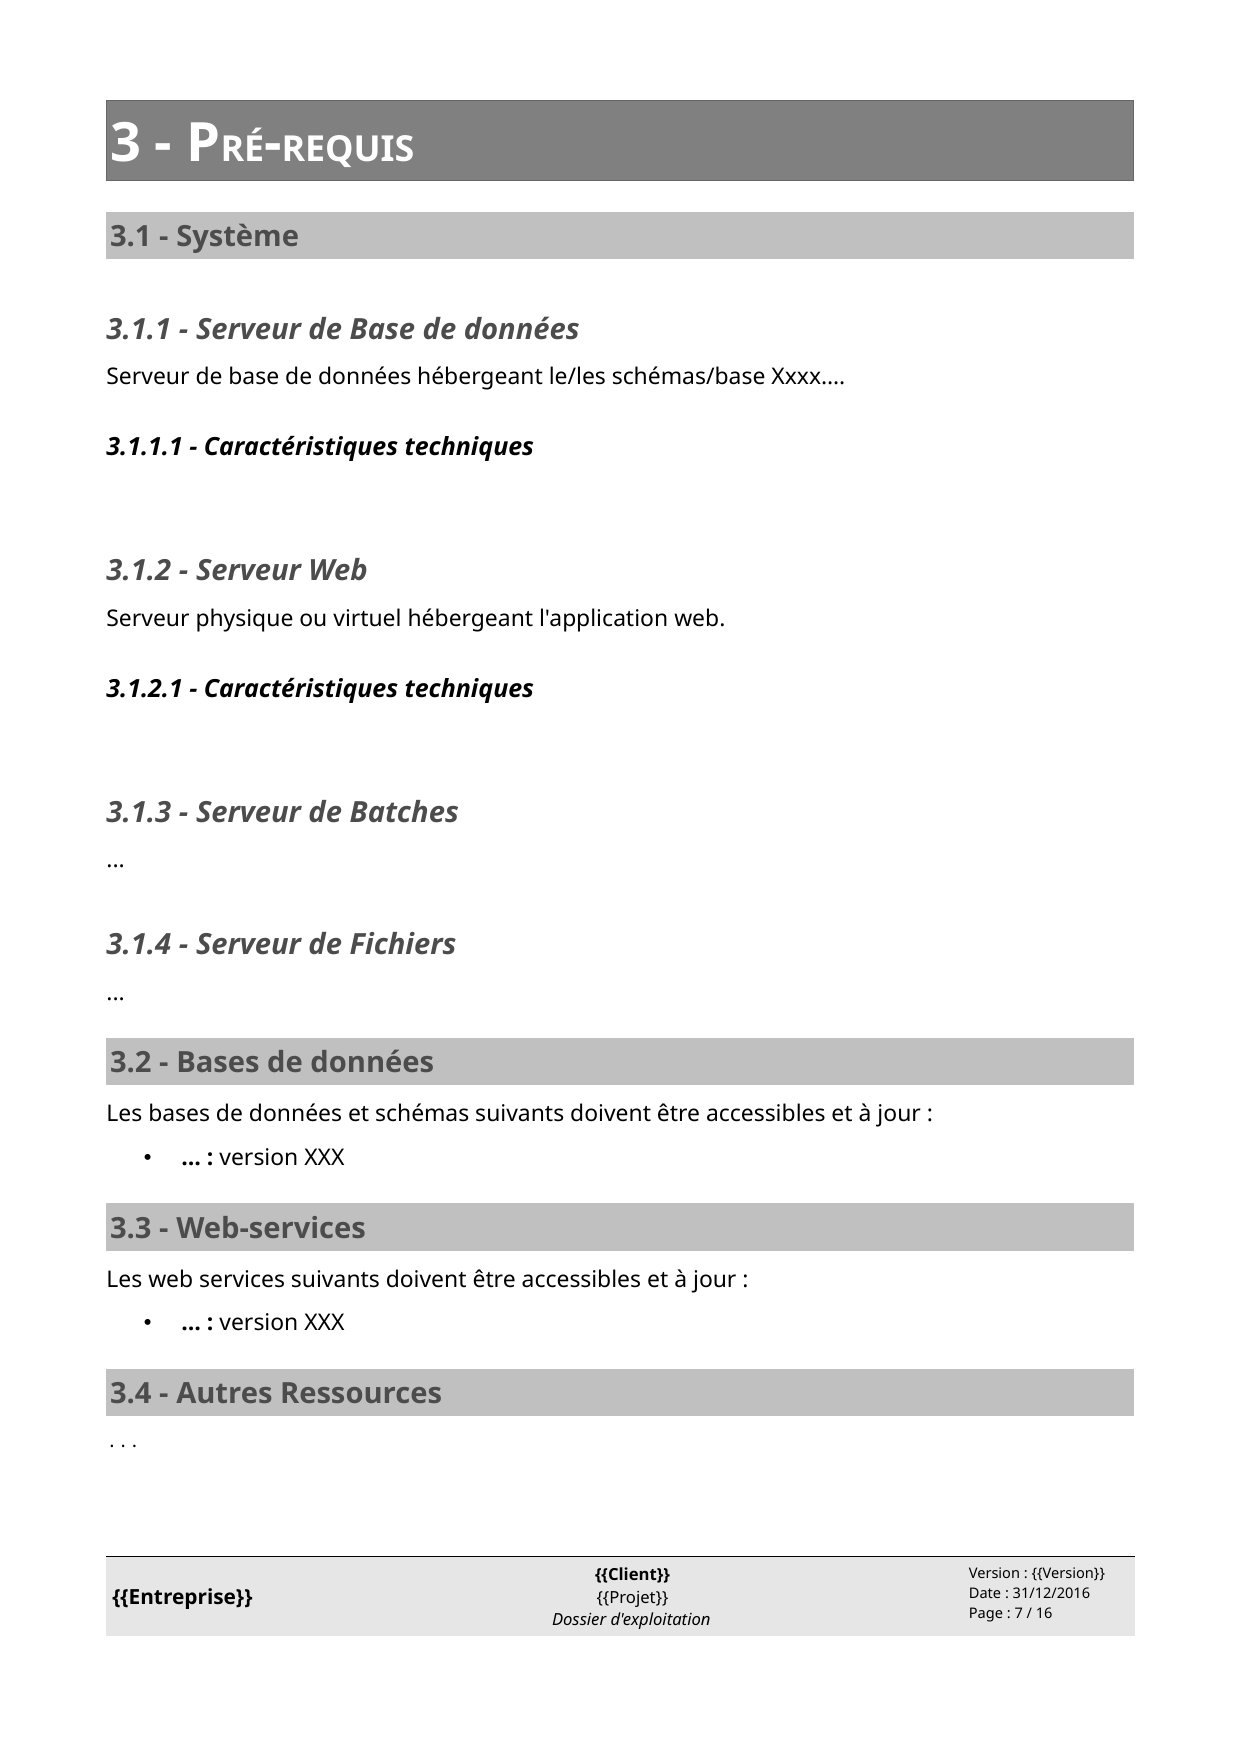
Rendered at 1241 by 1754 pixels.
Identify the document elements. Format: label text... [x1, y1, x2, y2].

text ... [106, 843, 1134, 874]
subtitle Pré-requis [107, 101, 1133, 180]
text ... [106, 976, 1134, 1007]
subtitle Autres Ressources [107, 1370, 1133, 1415]
text Les bases de données et schémas suivants doivent être accessibles et à jour : [106, 1097, 1134, 1128]
subtitle Caractéristiques techniques [106, 670, 1134, 704]
subtitle Bases de données [107, 1039, 1133, 1084]
list … : version XXX [144, 1306, 1134, 1337]
text Les web services suivants doivent être accessibles et à jour : [106, 1262, 1134, 1294]
subtitle Serveur de Batches [106, 791, 1134, 831]
subtitle Serveur de Base de données [106, 308, 1134, 348]
subtitle Web-services [107, 1205, 1133, 1250]
text Serveur physique ou virtuel hébergeant l'application web. [106, 602, 1134, 633]
subtitle Serveur Web [106, 549, 1134, 589]
subtitle Serveur de Fichiers [106, 923, 1134, 963]
text ... [106, 1428, 1134, 1453]
subtitle Système [107, 213, 1133, 258]
subtitle Caractéristiques techniques [106, 429, 1134, 463]
list … : version XXX [144, 1141, 1134, 1172]
text Serveur de base de données hébergeant le/les schémas/base Xxxx…. [106, 360, 1134, 391]
